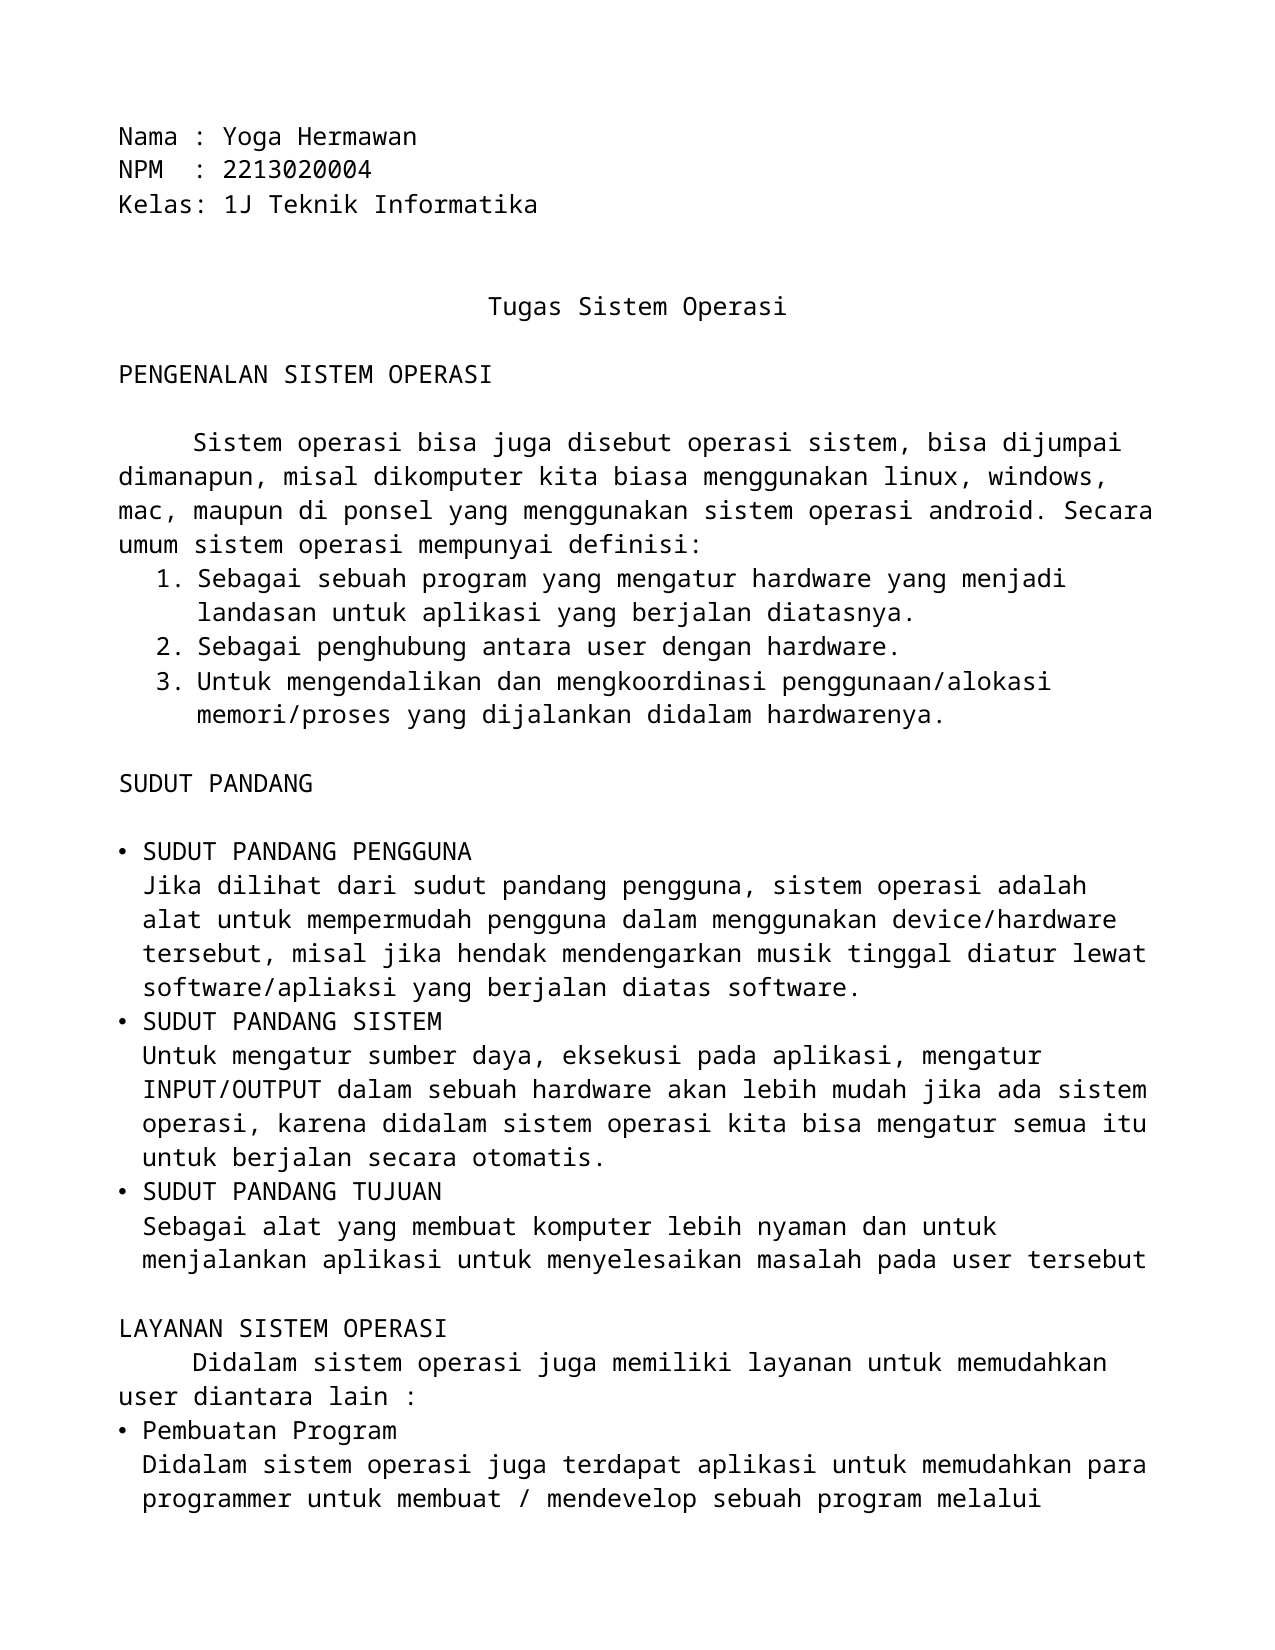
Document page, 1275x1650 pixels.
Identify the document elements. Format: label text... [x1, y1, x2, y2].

list SUDUT PANDANG SISTEM [118, 1004, 1157, 1038]
text Sistem operasi bisa juga disebut operasi sistem, bisa dijumpai dimanapun, misal dikomputer kita biasa menggunakan linux, windows, mac, maupun di ponsel yang menggunakan sistem operasi android. Secara umum sistem operasi mempunyai definisi: [118, 425, 1157, 561]
list SUDUT PANDANG PENGGUNA [118, 833, 1157, 867]
list Jika dilihat dari sudut pandang pengguna, sistem operasi adalah alat untuk mempermudah pengguna dalam menggunakan device/hardware tersebut, misal jika hendak mendengarkan musik tinggal diatur lewat software/apliaksi yang berjalan diatas software. [118, 867, 1157, 1004]
list SUDUT PANDANG TUJUAN [118, 1174, 1157, 1208]
text NPM : 2213020004 [118, 152, 1157, 186]
text Didalam sistem operasi juga memiliki layanan untuk memudahkan user diantara lain : [118, 1344, 1157, 1412]
text Kelas: 1J Teknik Informatika [118, 186, 1157, 220]
text LAYANAN SISTEM OPERASI [118, 1310, 1157, 1344]
list Sebagai penghubung antara user dengan hardware. [155, 629, 1157, 663]
text SUDUT PANDANG [118, 765, 1157, 799]
text Tugas Sistem Operasi [118, 288, 1157, 322]
list Sebagai sebuah program yang mengatur hardware yang menjadi landasan untuk aplikasi yang berjalan diatasnya. [155, 561, 1157, 629]
list Untuk mengatur sumber daya, eksekusi pada aplikasi, mengatur INPUT/OUTPUT dalam sebuah hardware akan lebih mudah jika ada sistem operasi, karena didalam sistem operasi kita bisa mengatur semua itu untuk berjalan secara otomatis. [118, 1038, 1157, 1174]
list Sebagai alat yang membuat komputer lebih nyaman dan untuk menjalankan aplikasi untuk menyelesaikan masalah pada user tersebut [118, 1208, 1157, 1276]
list Untuk mengendalikan dan mengkoordinasi penggunaan/alokasi memori/proses yang dijalankan didalam hardwarenya. [155, 663, 1157, 731]
text Nama : Yoga Hermawan [118, 118, 1157, 152]
list Didalam sistem operasi juga terdapat aplikasi untuk memudahkan para programmer untuk membuat / mendevelop sebuah program melalui [118, 1447, 1157, 1515]
text PENGENALAN SISTEM OPERASI [118, 357, 1157, 391]
list Pembuatan Program [118, 1412, 1157, 1447]
